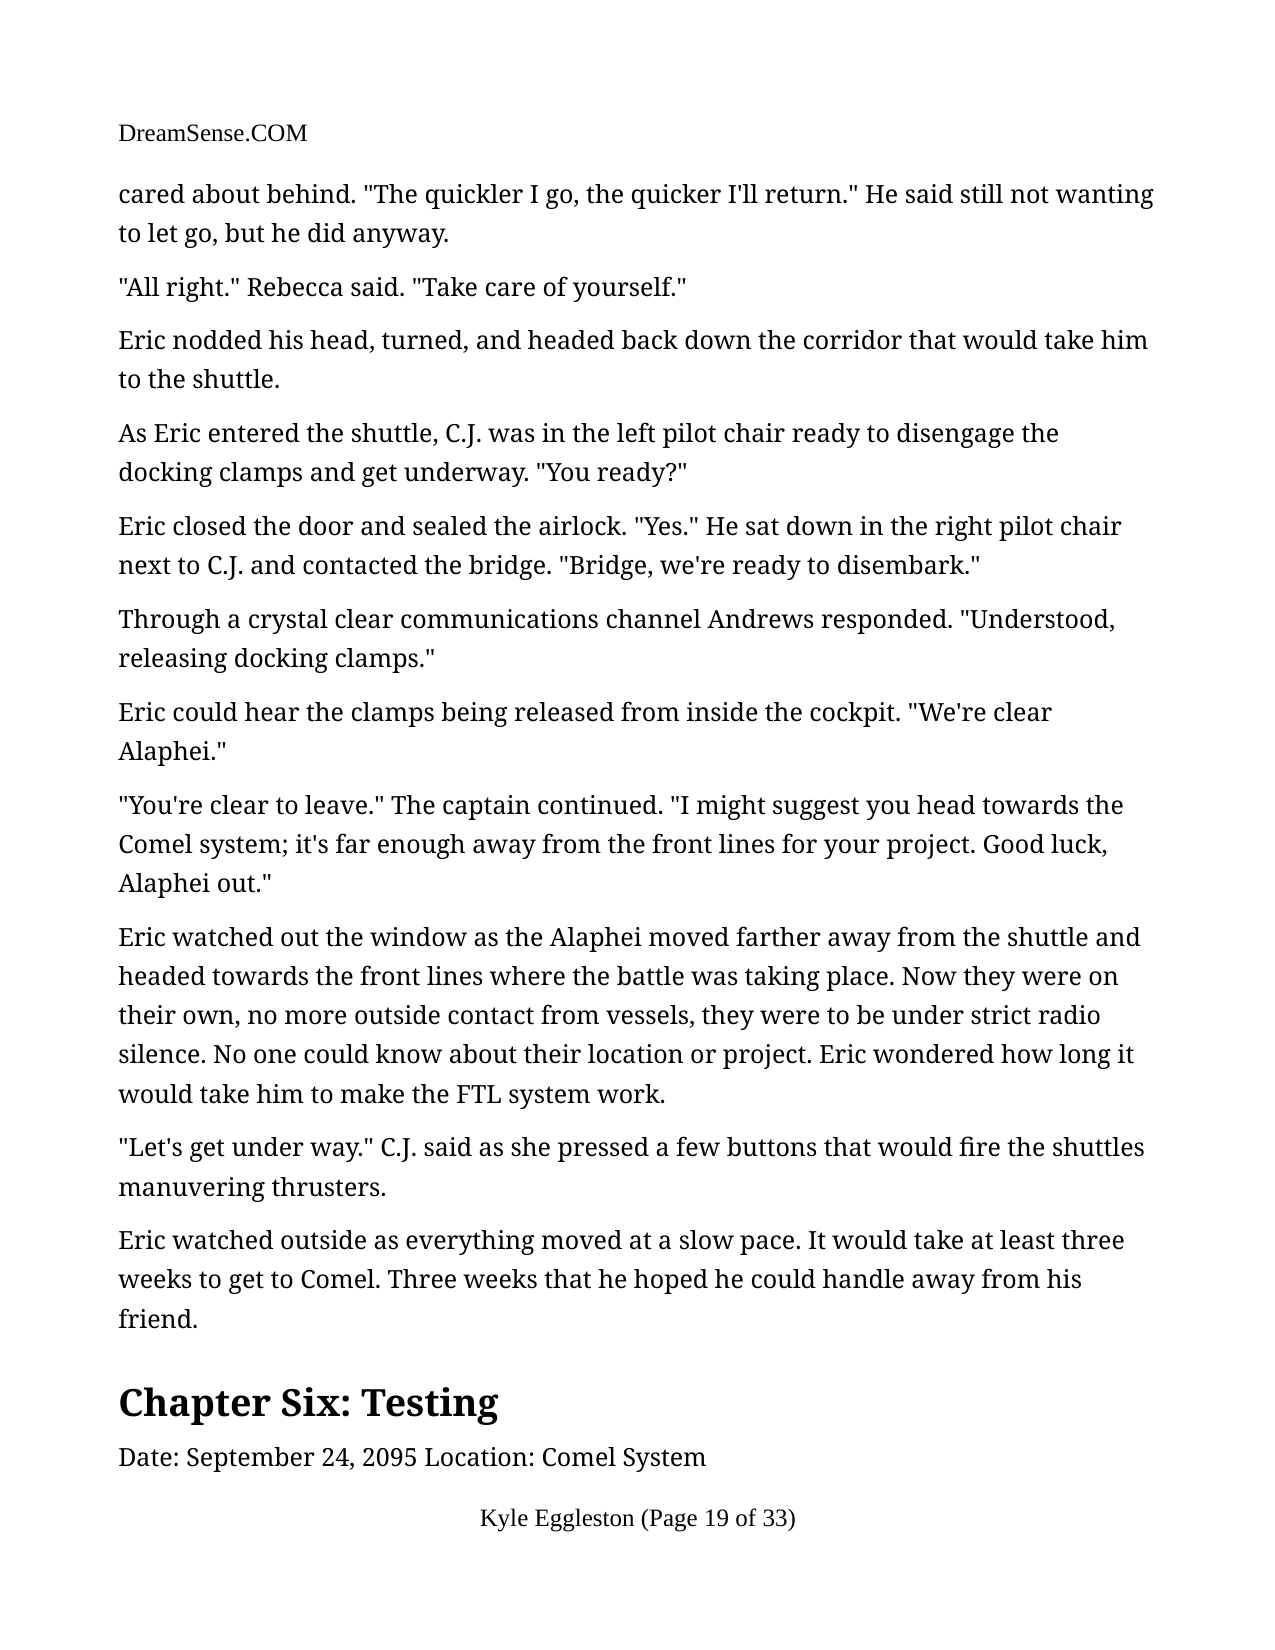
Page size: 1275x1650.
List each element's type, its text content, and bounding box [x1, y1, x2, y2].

text Date: September 24, 2095 Location: Comel System [118, 1439, 1157, 1473]
text "You're clear to leave." The captain continued. "I might suggest you head towards the Comel system; it's far enough away from the front lines for your project. Good luck, Alaphei out." [118, 788, 1157, 900]
text Eric closed the door and sealed the airlock. "Yes." He sat down in the right pilot chair next to C.J. and contacted the bridge. "Bridge, we're ready to disembark." [118, 509, 1157, 582]
text As Eric entered the shuttle, C.J. was in the left pilot chair ready to disengage the docking clamps and get underway. "You ready?" [118, 416, 1157, 489]
text Eric nodded his head, turned, and headed back down the corridor that would take him to the shuttle. [118, 323, 1157, 396]
subtitle Chapter Six: Testing [118, 1376, 1157, 1427]
text "All right." Rebecca said. "Take care of yourself." [118, 269, 1157, 303]
text Eric watched outside as everything moved at a slow pace. It would take at least three weeks to get to Comel. Three weeks that he hoped he could handle away from his friend. [118, 1223, 1157, 1335]
text Eric watched out the window as the Alaphei moved farther away from the shuttle and headed towards the front lines where the battle was taking place. Now they were on their own, no more outside contact from vessels, they were to be under strict radio silence. No one could know about their location or project. Eric wondered how long it would take him to make the FTL system work. [118, 920, 1157, 1110]
text "Let's get under way." C.J. said as she pressed a few buttons that would fire the shuttles manuvering thrusters. [118, 1130, 1157, 1203]
text Through a crystal clear communications channel Andrews responded. "Understood, releasing docking clamps." [118, 602, 1157, 675]
text cared about behind. "The quickler I go, the quicker I'll return." He said still not wanting to let go, but he did anyway. [118, 176, 1157, 249]
text Eric could hear the clamps being released from inside the cockpit. "We're clear Alaphei." [118, 695, 1157, 768]
